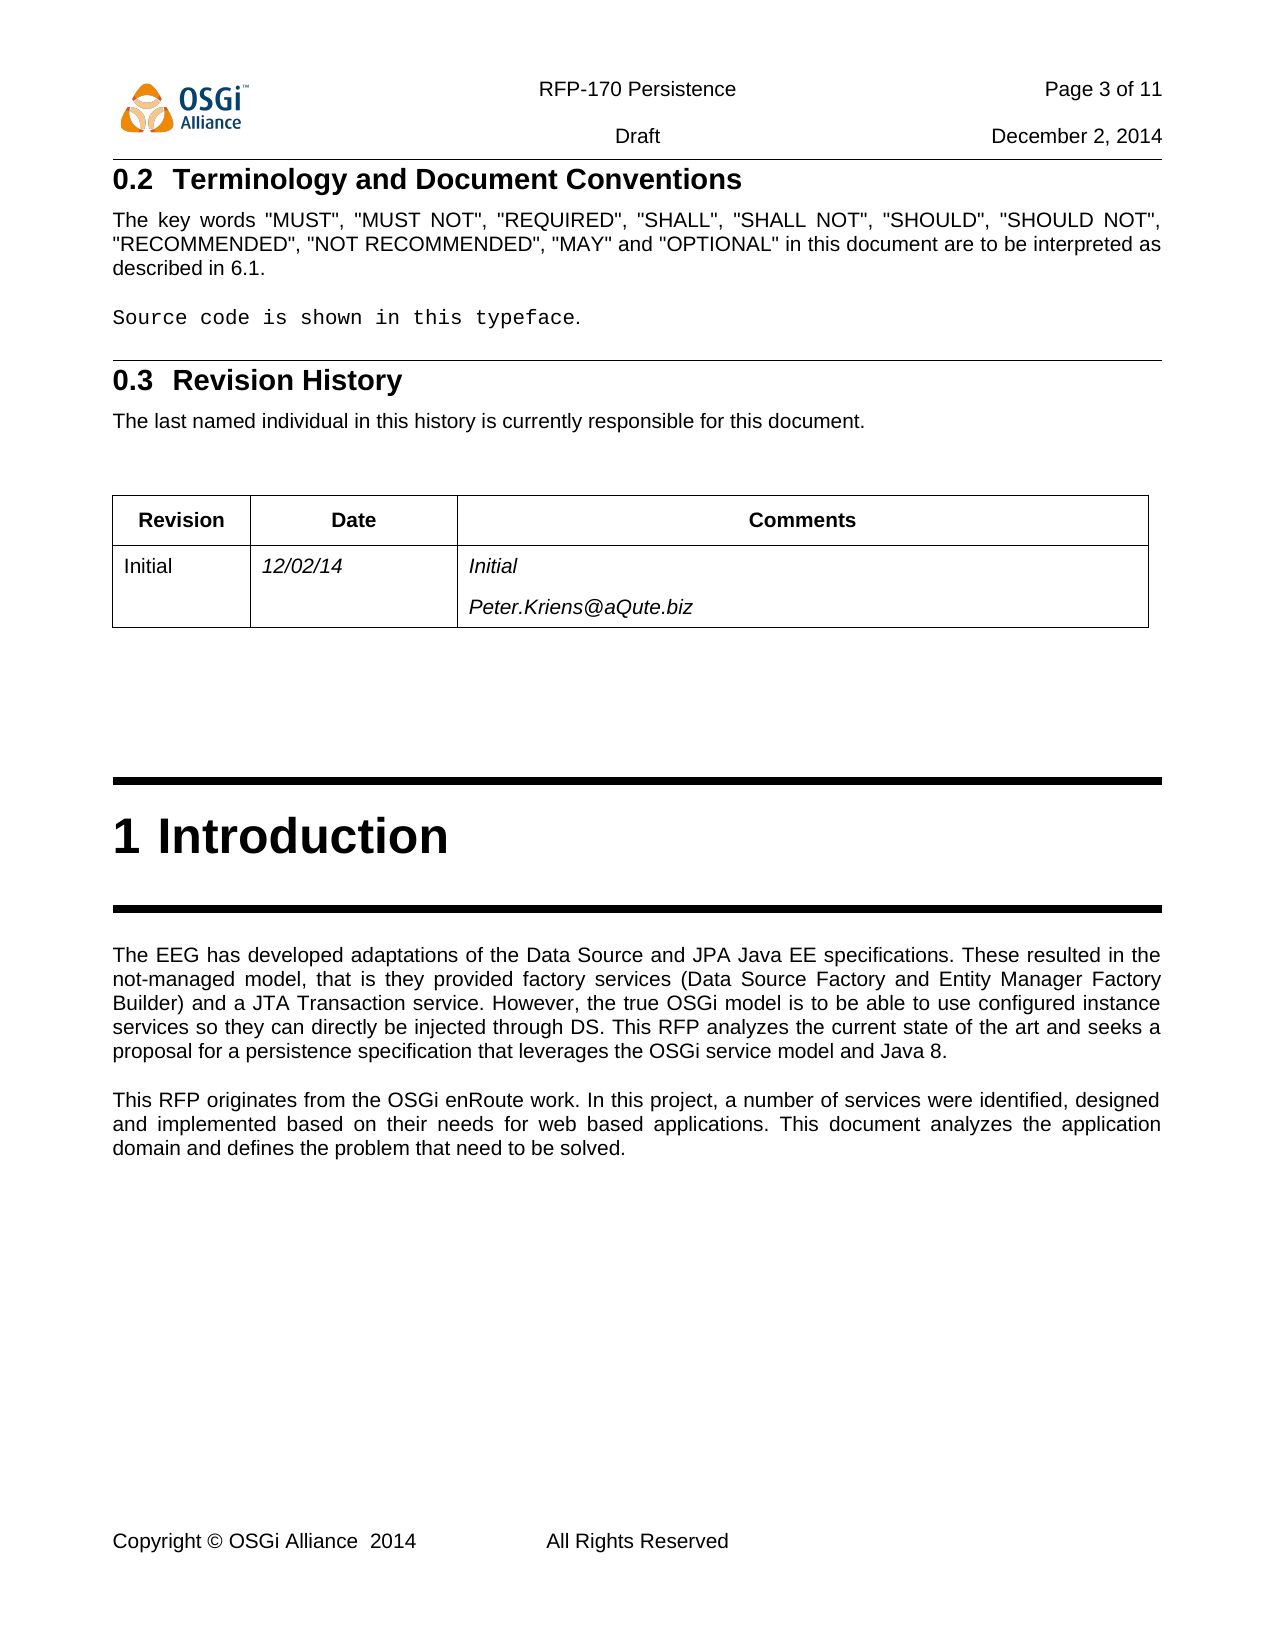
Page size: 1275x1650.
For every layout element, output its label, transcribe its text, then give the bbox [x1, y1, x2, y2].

table_header Revision [113, 496, 250, 544]
text This RFP originates from the OSGi enRoute work. In this project, a number of services were identified, designed and implemented based on their needs for web based applications. This document analyzes the application domain and defines the problem that need to be solved. [112, 1087, 1162, 1159]
subtitle Terminology and Document Conventions [112, 160, 1162, 196]
text Source code is shown in this typeface. [112, 305, 1162, 331]
text The key words "MUST", "MUST NOT", "REQUIRED", "SHALL", "SHALL NOT", "SHOULD", "SHOULD NOT", "RECOMMENDED", "NOT RECOMMENDED", "MAY" and "OPTIONAL" in this document are to be interpreted as described in 1. [112, 208, 1162, 280]
table_header Comments [458, 496, 1148, 544]
table_cell 02-12-14 [251, 546, 457, 627]
text The EEG has developed adaptations of the Data Source and JPA Java EE specifications. These resulted in the not-managed model, that is they provided factory services (Data Source Factory and Entity Manager Factory Builder) and a JTA Transaction service. However, the true OSGi model is to be able to use configured instance services so they can directly be injected through DS. This RFP analyzes the current state of the art and seeks a proposal for a persistence specification that leverages the OSGi service model and Java 8. [112, 943, 1162, 1062]
subtitle Introduction [112, 778, 1162, 913]
table_cell Initial Peter.Kriens@aQute.biz [458, 546, 1148, 627]
text The last named individual in this history is currently responsible for this document. [112, 409, 1162, 433]
table_header Date [251, 496, 457, 544]
picture [113, 76, 257, 140]
table_cell Initial [113, 546, 250, 627]
subtitle Revision History [112, 361, 1162, 397]
